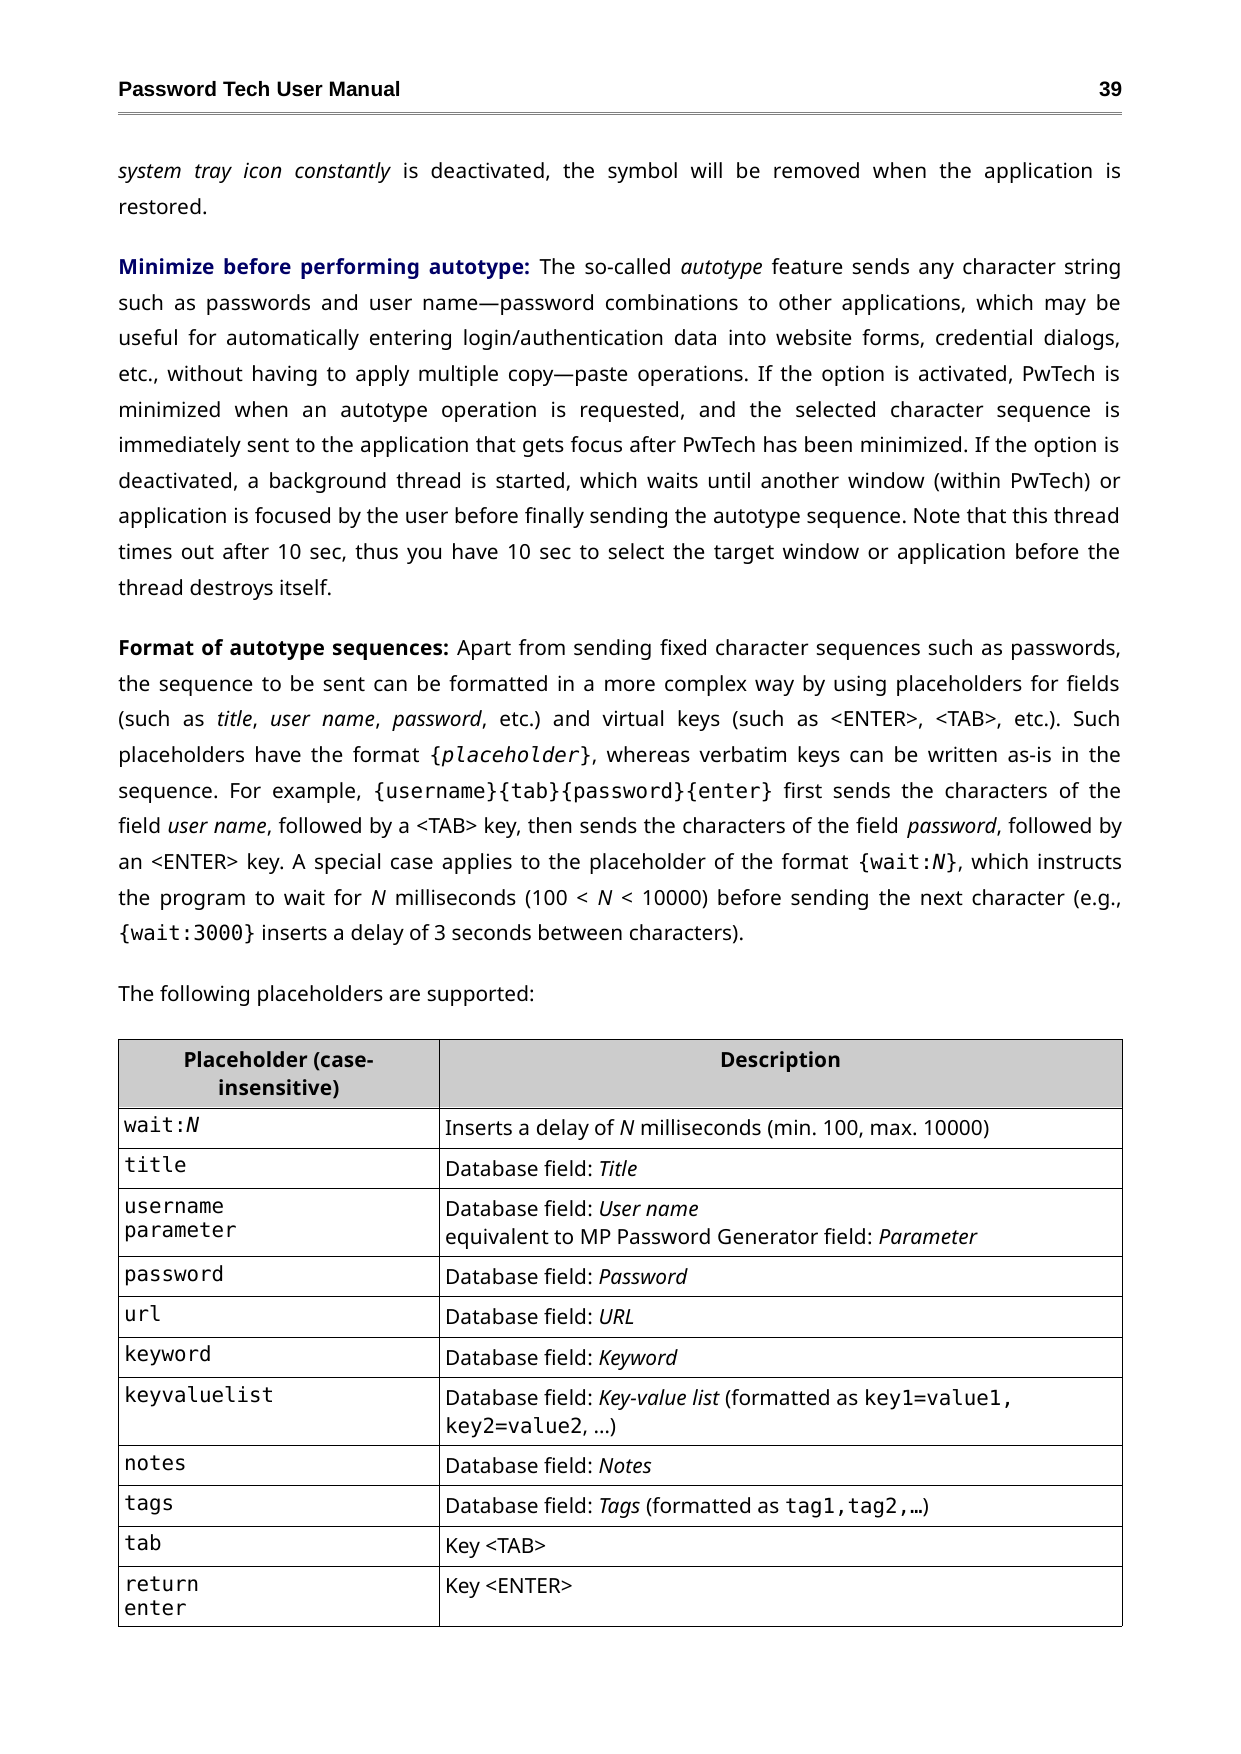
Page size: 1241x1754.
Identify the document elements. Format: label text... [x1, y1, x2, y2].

table_cell Inserts a delay of N milliseconds (min. 100, max. 10000) [440, 1109, 1122, 1148]
table_cell keyvaluelist [119, 1378, 439, 1445]
table_cell Key <ENTER> [440, 1567, 1122, 1626]
table_header Description [440, 1040, 1122, 1107]
table_cell password [119, 1257, 439, 1296]
table_cell notes [119, 1446, 439, 1485]
table_cell Database field: Keyword [440, 1338, 1122, 1377]
table_cell Database field: User name equivalent to MP Password Generator field: Parameter [440, 1189, 1122, 1256]
table_cell Database field: Password [440, 1257, 1122, 1296]
table_cell Database field: URL [440, 1297, 1122, 1337]
table_cell Database field: Tags (formatted as tag1,tag2,…) [440, 1486, 1122, 1526]
table_cell username parameter [119, 1189, 439, 1256]
text The following placeholders are supported: [118, 978, 1122, 1007]
table_header Placeholder (case-insensitive) [119, 1040, 439, 1107]
table_cell Key <TAB> [440, 1527, 1122, 1566]
table_cell title [119, 1149, 439, 1188]
table_cell wait:N [119, 1109, 439, 1148]
table_cell tags [119, 1486, 439, 1526]
table_cell Database field: Notes [440, 1446, 1122, 1485]
text system tray icon constantly is deactivated, the symbol will be removed when the application is restored. [118, 156, 1122, 220]
text Format of autotype sequences: Apart from sending fixed character sequences such as passwords, the sequence to be sent can be formatted in a more complex way by using placeholders for fields (such as title, user name, password, etc.) and virtual keys (such as <ENTER>, <TAB>, etc.). Such placeholders have the format {placeholder}, whereas verbatim keys can be written as-is in the sequence. For example, {username}{tab}{password}{enter} first sends the characters of the field user name, followed by a <TAB> key, then sends the characters of the field password, followed by an <ENTER> key. A special case applies to the placeholder of the format {wait:N}, which instructs the program to wait for N milliseconds (100 < N < 10000) before sending the next character (e.g., {wait:3000} inserts a delay of 3 seconds between characters). [118, 633, 1122, 947]
table_cell Database field: Key-value list (formatted as key1=value1, key2=value2, …) [440, 1378, 1122, 1445]
table_cell Database field: Title [440, 1149, 1122, 1188]
table_cell url [119, 1297, 439, 1337]
text Minimize before performing autotype: The so-called autotype feature sends any character string such as passwords and user name—password combinations to other applications, which may be useful for automatically entering login/authentication data into website forms, credential dialogs, etc., without having to apply multiple copy—paste operations. If the option is activated, PwTech is minimized when an autotype operation is requested, and the selected character sequence is immediately sent to the application that gets focus after PwTech has been minimized. If the option is deactivated, a background thread is started, which waits until another window (within PwTech) or application is focused by the user before finally sending the autotype sequence. Note that this thread times out after 10 sec, thus you have 10 sec to select the target window or application before the thread destroys itself. [118, 252, 1122, 601]
table_cell tab [119, 1527, 439, 1566]
table_cell return enter [119, 1567, 439, 1626]
table_cell keyword [119, 1338, 439, 1377]
